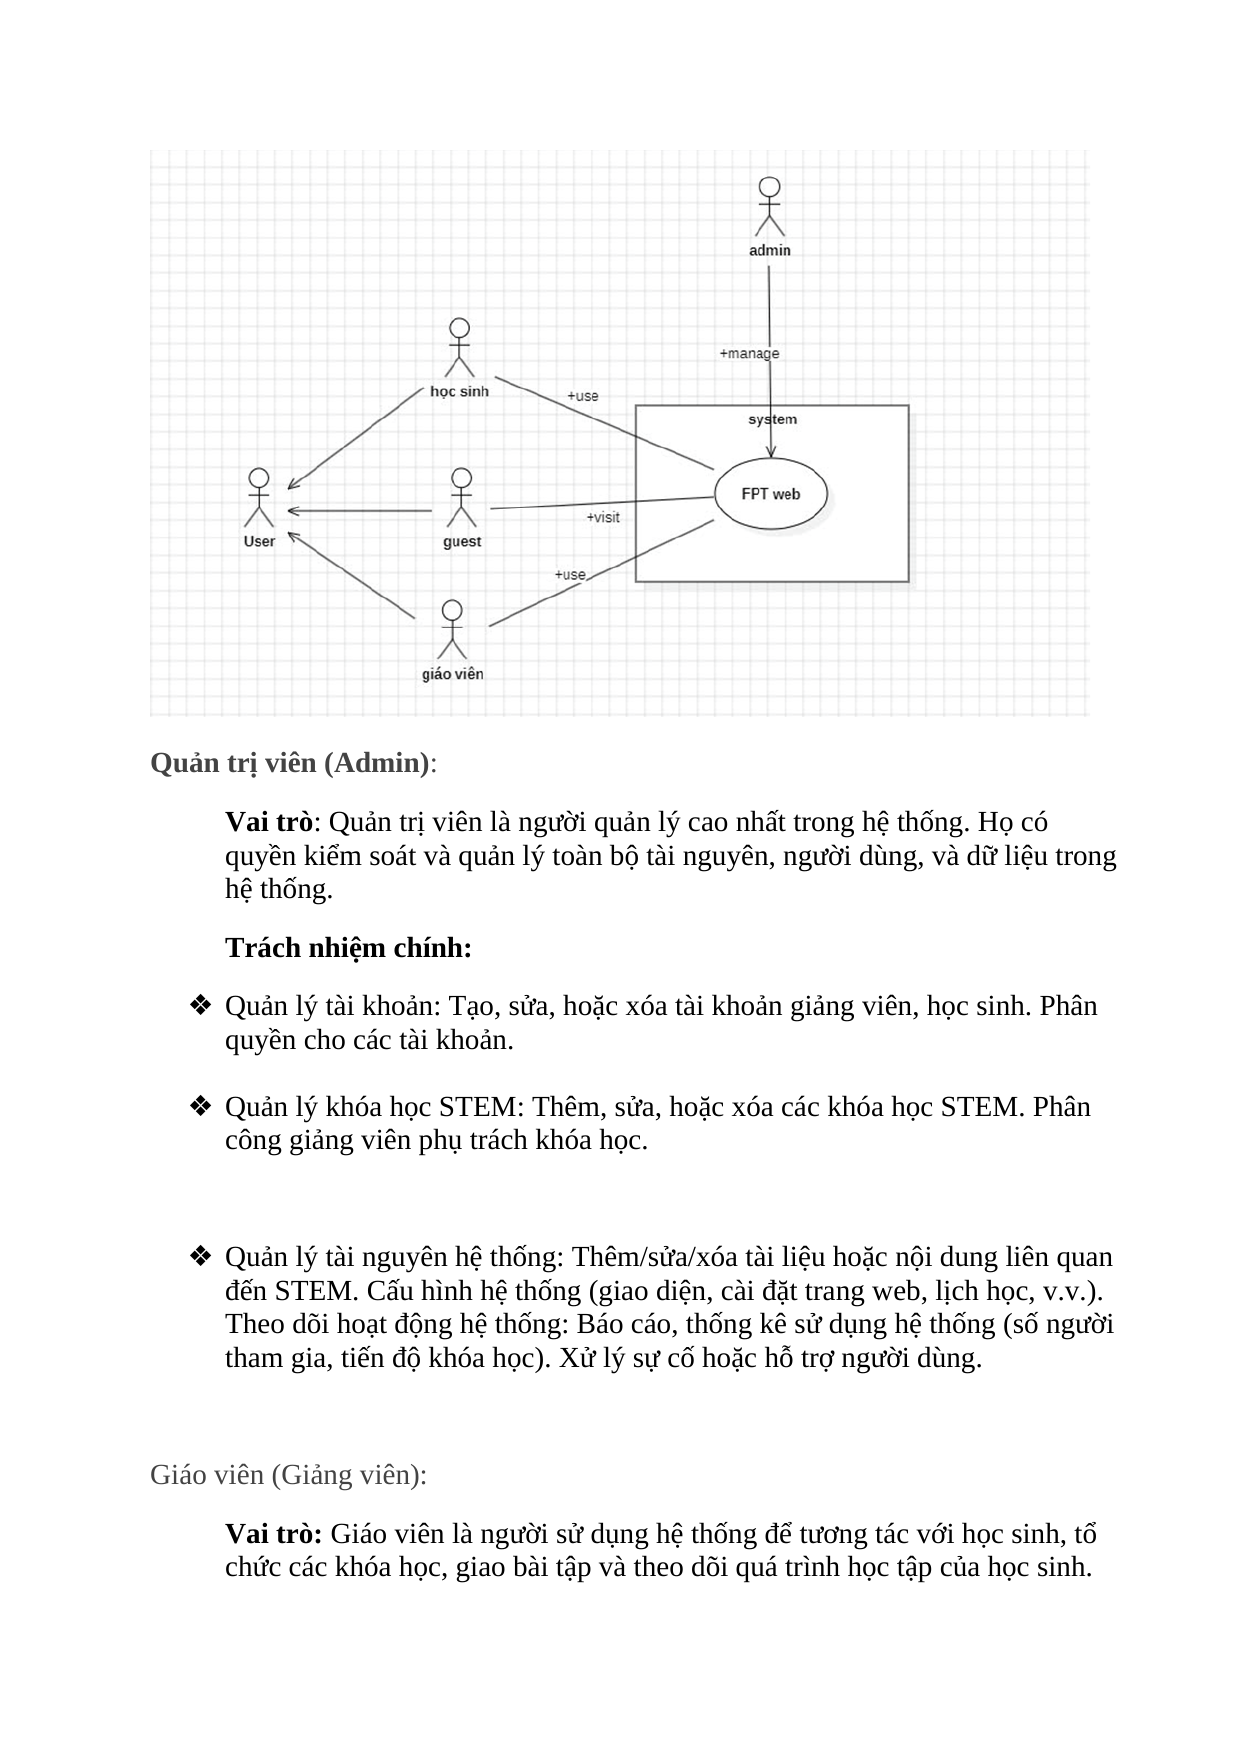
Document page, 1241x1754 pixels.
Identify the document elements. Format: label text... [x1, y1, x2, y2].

text Vai trò: Giáo viên là người sử dụng hệ thống để tương tác với học sinh, tổ chức các khóa học, giao bài tập và theo dõi quá trình học tập của học sinh. [225, 1516, 1124, 1583]
picture [150, 150, 1091, 717]
subtitle Giáo viên (Giảng viên): [150, 1457, 1124, 1491]
subtitle Quản trị viên (Admin): [150, 746, 1124, 779]
list Quản lý khóa học STEM: Thêm, sửa, hoặc xóa các khóa học STEM. Phân công giảng viên phụ trách khóa học. [187, 1089, 1124, 1156]
list Quản lý tài nguyên hệ thống: Thêm/sửa/xóa tài liệu hoặc nội dung liên quan đến STEM. Cấu hình hệ thống (giao diện, cài đặt trang web, lịch học, v.v.). Theo dõi hoạt động hệ thống: Báo cáo, thống kê sử dụng hệ thống (số người tham gia, tiến độ khóa học). Xử lý sự cố hoặc hỗ trợ người dùng. [187, 1239, 1124, 1374]
text Vai trò: Quản trị viên là người quản lý cao nhất trong hệ thống. Họ có quyền kiểm soát và quản lý toàn bộ tài nguyên, người dùng, và dữ liệu trong hệ thống. [225, 804, 1124, 905]
text Trách nhiệm chính: [150, 930, 1124, 963]
list Quản lý tài khoản: Tạo, sửa, hoặc xóa tài khoản giảng viên, học sinh. Phân quyền cho các tài khoản. [187, 988, 1124, 1089]
